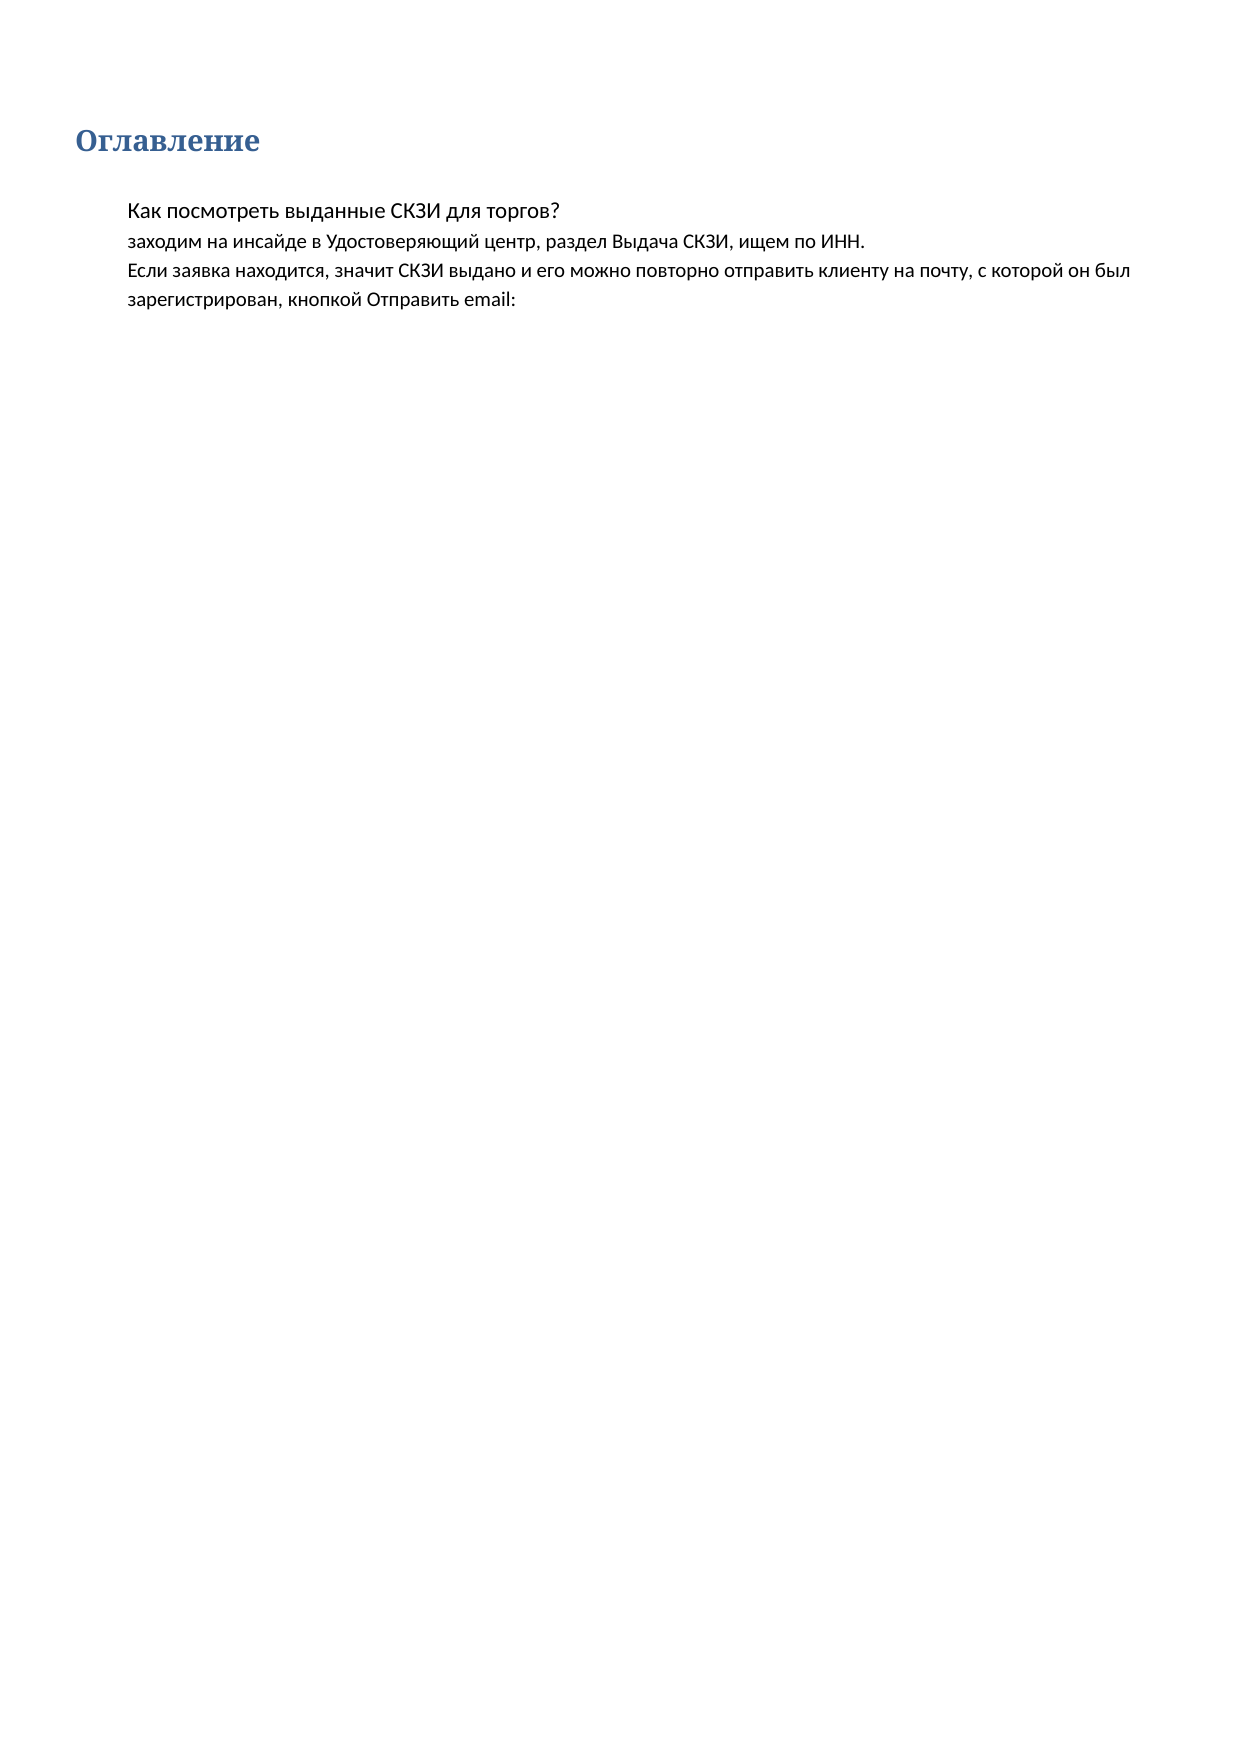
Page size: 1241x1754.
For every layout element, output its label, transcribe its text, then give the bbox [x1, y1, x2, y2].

list Как посмотреть выданные СКЗИ для торгов? [127, 196, 1165, 224]
subtitle Оглавление [75, 125, 1165, 158]
list заходим на инсайде в Удостоверяющий центр, раздел Выдача СКЗИ, ищем по ИНН. Если заявка находится, значит СКЗИ выдано и его можно повторно отправить клиенту на почту, с которой он был зарегистрирован, кнопкой Отправить email: [127, 228, 1165, 312]
